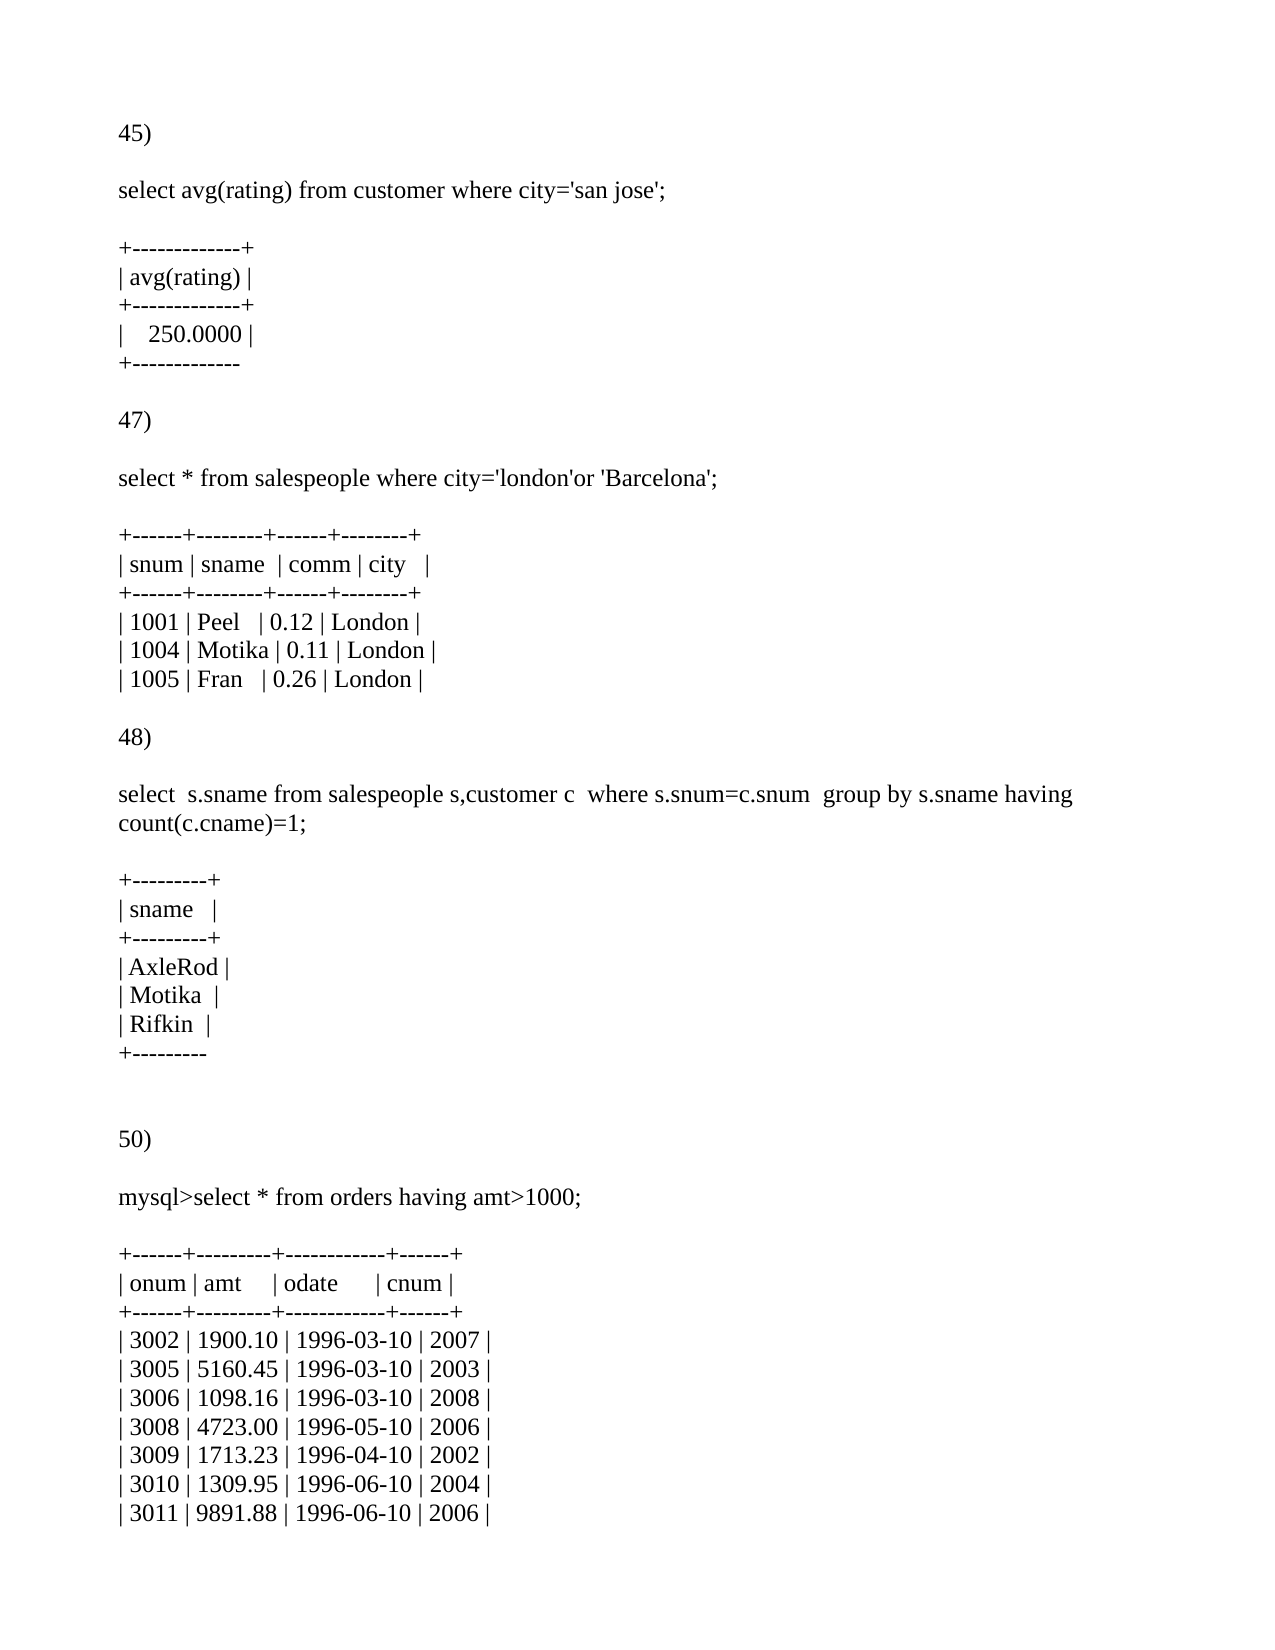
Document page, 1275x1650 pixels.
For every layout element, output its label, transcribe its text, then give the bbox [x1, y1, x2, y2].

text | 3010 | 1309.95 | 1996-06-10 | 2004 | [118, 1469, 1157, 1498]
text 50) [118, 1124, 1157, 1153]
text | Rifkin | [118, 1009, 1157, 1038]
text | snum | sname | comm | city | [118, 549, 1157, 578]
text 45) [118, 118, 1157, 147]
text | 3006 | 1098.16 | 1996-03-10 | 2008 | [118, 1383, 1157, 1412]
text +-------------+ [118, 233, 1157, 262]
text +------+--------+------+--------+ [118, 578, 1157, 607]
text | 3009 | 1713.23 | 1996-04-10 | 2002 | [118, 1441, 1157, 1469]
text select s.sname from salespeople s,customer c where s.snum=c.snum group by s.sname having count(c.cname)=1; [118, 779, 1157, 837]
text 47) [118, 406, 1157, 434]
text | AxleRod | [118, 952, 1157, 981]
text | 250.0000 | [118, 319, 1157, 348]
text +------------- [118, 348, 1157, 377]
text | 3008 | 4723.00 | 1996-05-10 | 2006 | [118, 1412, 1157, 1441]
text | onum | amt | odate | cnum | [118, 1268, 1157, 1297]
text | 1001 | Peel | 0.12 | London | [118, 607, 1157, 636]
text | avg(rating) | [118, 262, 1157, 291]
text 48) [118, 722, 1157, 751]
text | 1004 | Motika | 0.11 | London | [118, 636, 1157, 664]
text | 3011 | 9891.88 | 1996-06-10 | 2006 | [118, 1498, 1157, 1527]
text | Motika | [118, 981, 1157, 1009]
text +------+---------+------------+------+ [118, 1297, 1157, 1326]
text +--------- [118, 1038, 1157, 1067]
text | 1005 | Fran | 0.26 | London | [118, 664, 1157, 693]
text | sname | [118, 894, 1157, 923]
text +------+---------+------------+------+ [118, 1239, 1157, 1268]
text select avg(rating) from customer where city='san jose'; [118, 176, 1157, 204]
text mysql>select * from orders having amt>1000; [118, 1182, 1157, 1211]
text +---------+ [118, 923, 1157, 952]
text | 3002 | 1900.10 | 1996-03-10 | 2007 | [118, 1326, 1157, 1354]
text select * from salespeople where city='london'or 'Barcelona'; [118, 463, 1157, 492]
text +-------------+ [118, 291, 1157, 319]
text +---------+ [118, 866, 1157, 894]
text +------+--------+------+--------+ [118, 521, 1157, 549]
text | 3005 | 5160.45 | 1996-03-10 | 2003 | [118, 1354, 1157, 1383]
